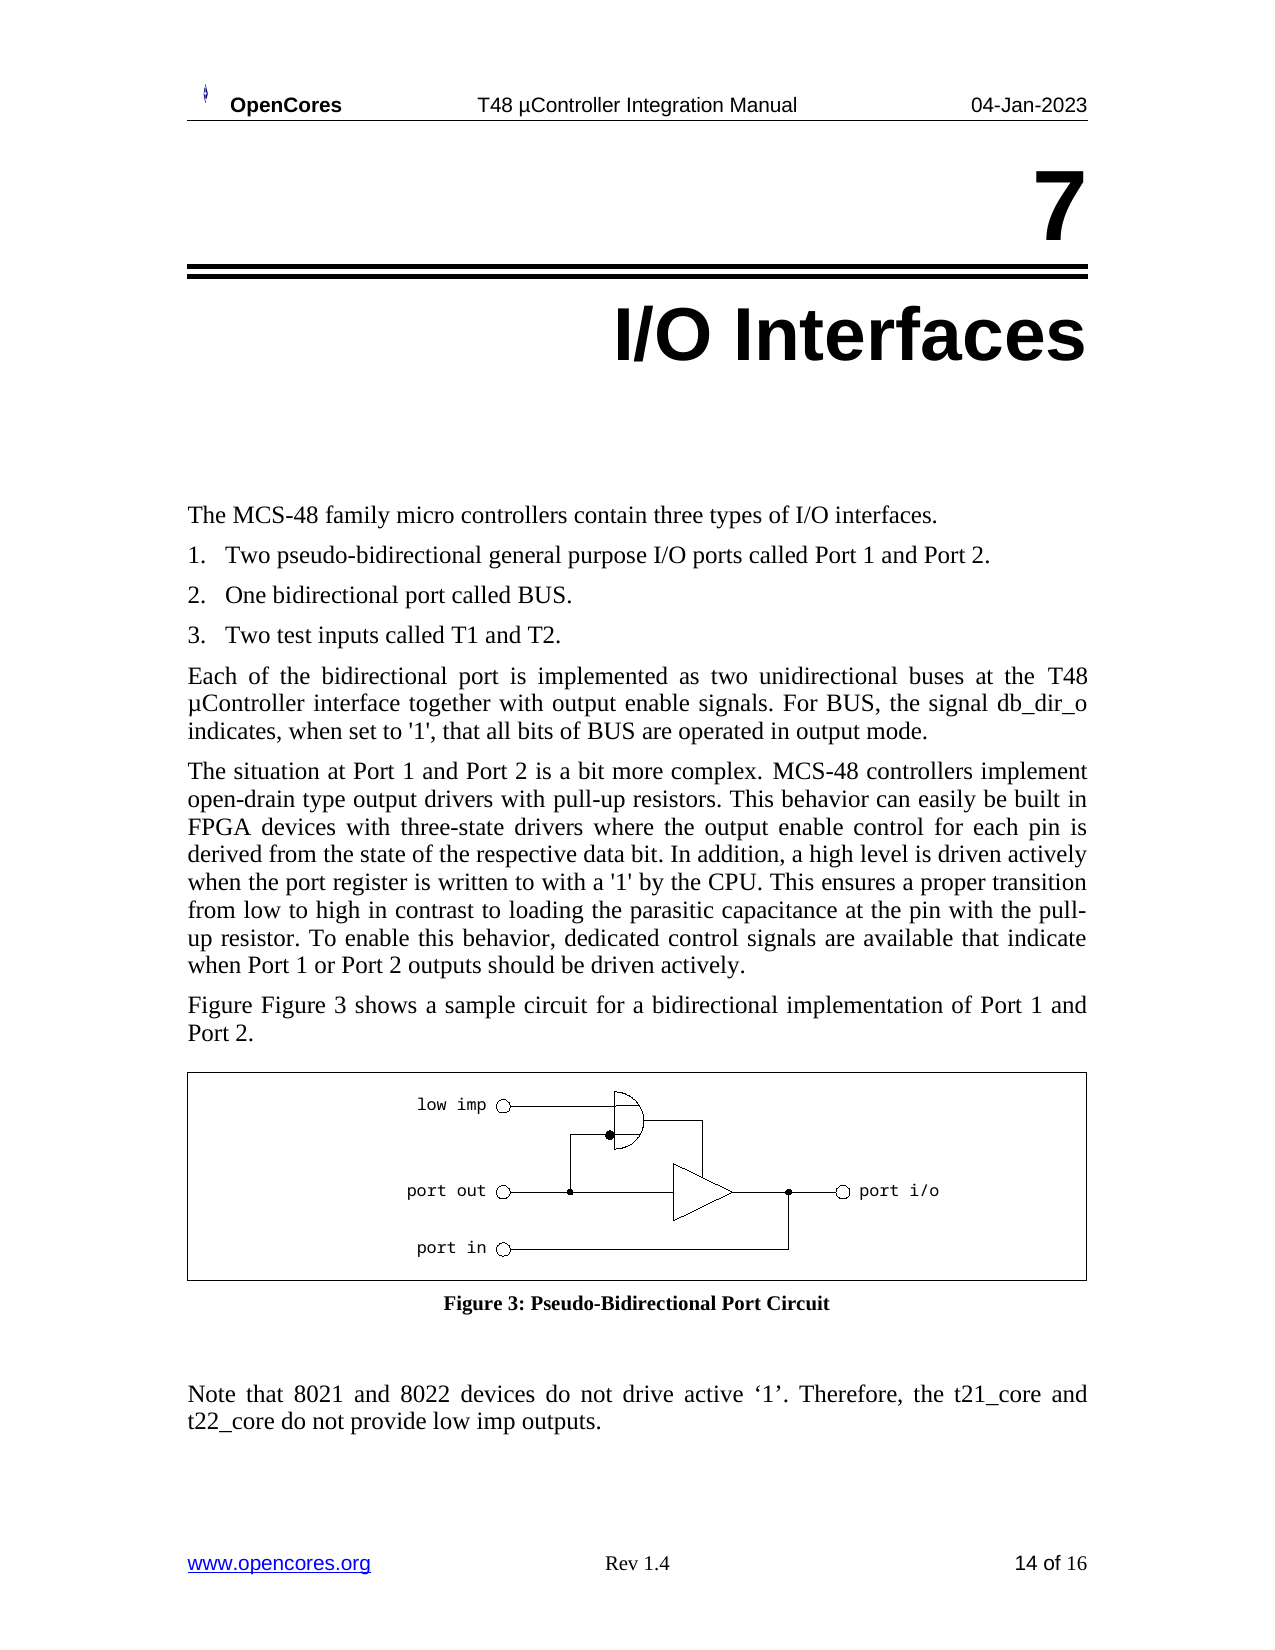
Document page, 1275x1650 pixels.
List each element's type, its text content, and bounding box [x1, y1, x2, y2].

text Each of the bidirectional port is implemented as two unidirectional buses at the T48 µController interface together with output enable signals. For BUS, the signal db_dir_o indicates, when set to '1', that all bits of BUS are operated in output mode. [187, 662, 1088, 745]
list Two test inputs called T1 and T2. [187, 622, 1088, 649]
text Note that 8021 and 8022 devices do not drive active ‘1’. Therefore, the t21_core and t22_core do not provide low imp outputs. [187, 1380, 1088, 1435]
list Two pseudo-bidirectional general purpose I/O ports called Port 1 and Port 2. [187, 541, 1088, 569]
text Figure 3 shows a sample circuit for a bidirectional implementation of Port 1 and Port 2. [187, 992, 1088, 1047]
list One bidirectional port called BUS. [187, 581, 1088, 609]
subtitle I/O Interfaces [187, 292, 1088, 376]
text The situation at Port 1 and Port 2 is a bit more complex. MCS-48 controllers implement open-drain type output drivers with pull-up resistors. This behavior can easily be built in FPGA devices with three-state drivers where the output enable control for each pin is derived from the state of the respective data bit. In addition, a high level is driven actively when the port register is written to with a '1' by the CPU. This ensures a proper transition from low to high in contrast to loading the parasitic capacitance at the pin with the pull-up resistor. To enable this behavior, dedicated control signals are available that indicate when Port 1 or Port 2 outputs should be driven actively. [187, 757, 1088, 979]
text Figure 3: Pseudo-Bidirectional Port Circuit [187, 1281, 1086, 1315]
text The MCS-48 family micro controllers contain three types of I/O interfaces. [187, 501, 1088, 529]
